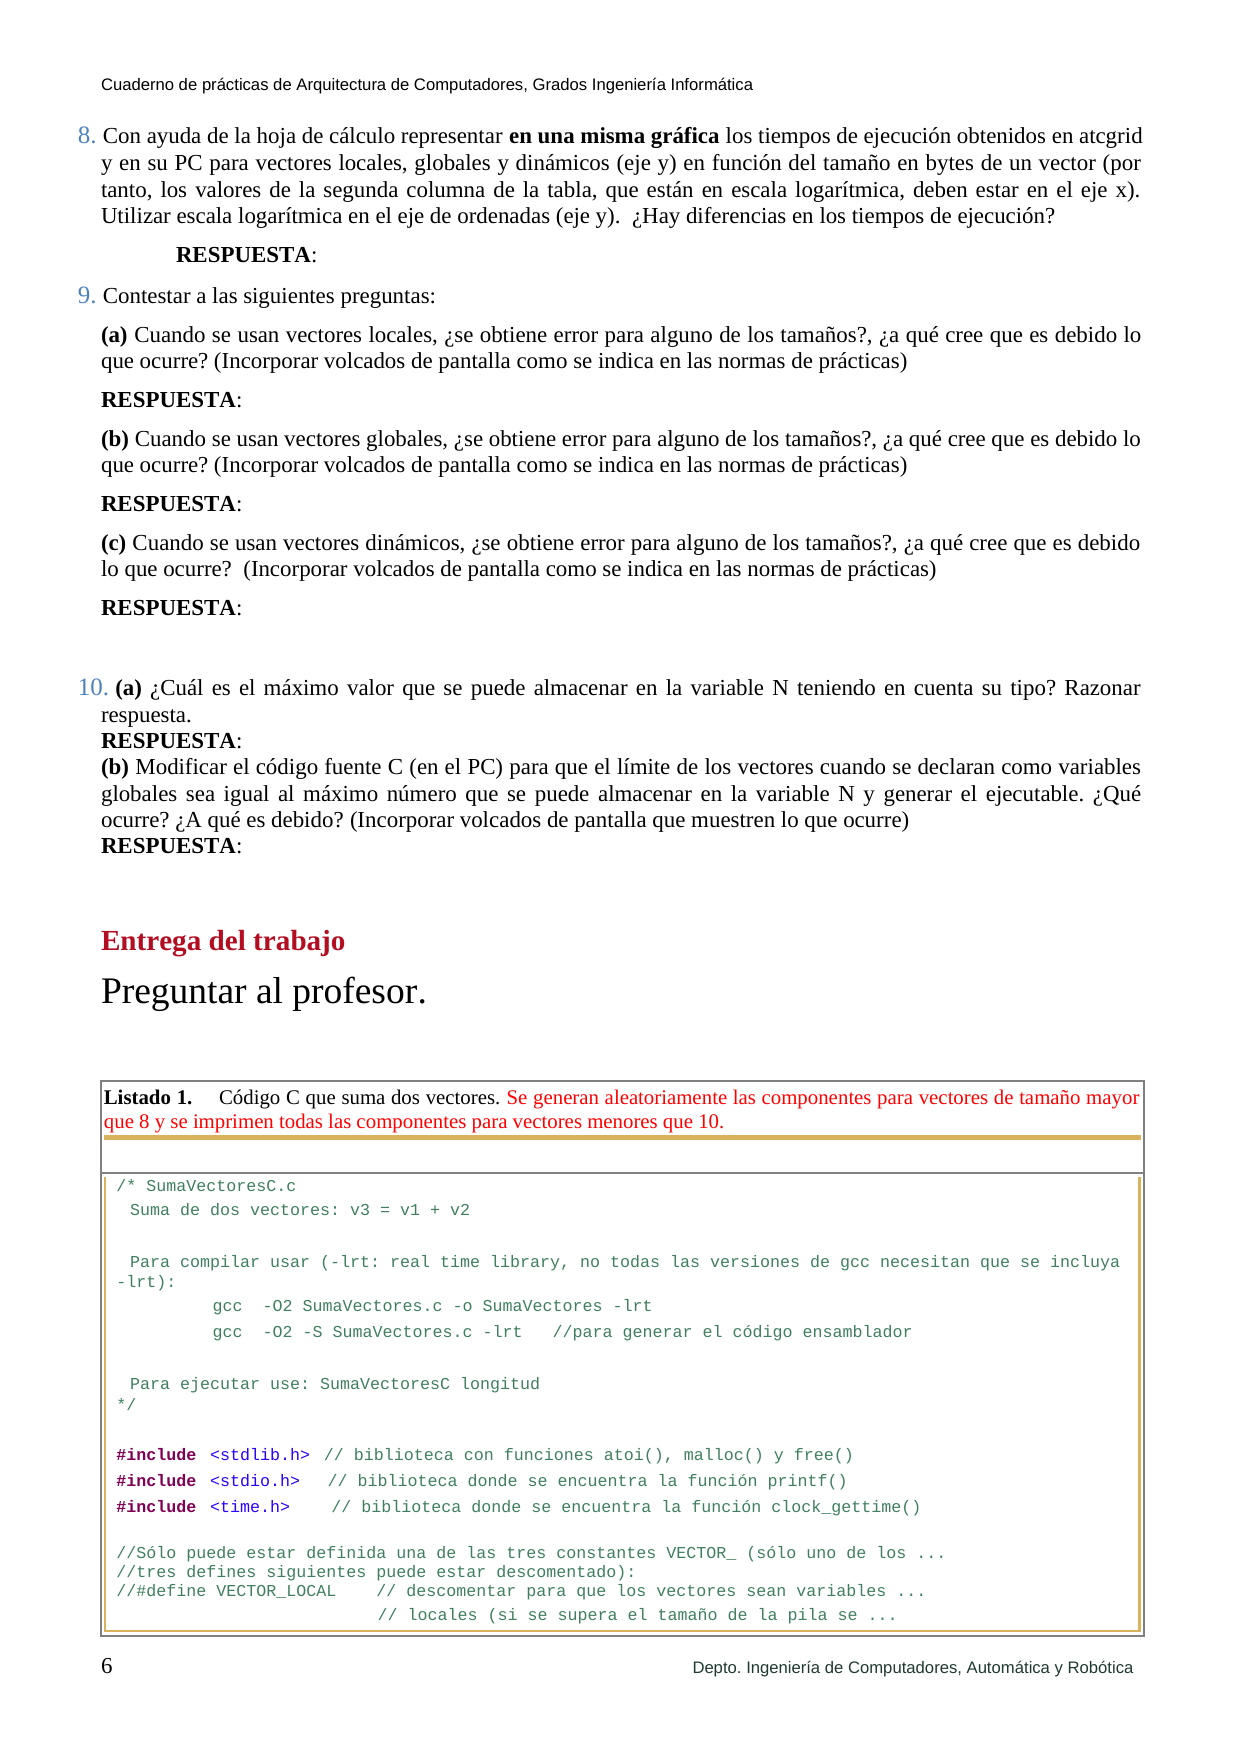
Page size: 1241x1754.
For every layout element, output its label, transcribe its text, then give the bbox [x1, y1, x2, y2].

table_cell /* SumaVectoresC.c Suma de dos vectores: v3 = v1 + v2 Para compilar usar (-lrt: real time library, no todas las versiones de gcc necesitan que se incluya -lrt): gcc -O2 SumaVectores.c -o SumaVectores -lrt gcc -O2 -S SumaVectores.c -lrt //para generar el código ensamblador Para ejecutar use: SumaVectoresC longitud */ #include <stdlib.h> // biblioteca con funciones atoi(), malloc() y free() #include <stdio.h> // biblioteca donde se encuentra la función printf() #include <time.h> // biblioteca donde se encuentra la función clock_gettime() //Sólo puede estar definida una de las tres constantes VECTOR_ (sólo uno de los ... //tres defines siguientes puede estar descomentado): //#define VECTOR_LOCAL // descomentar para que los vectores sean variables ... // locales (si se supera el tamaño de la pila se ... [102, 1174, 1143, 1635]
text RESPUESTA: [101, 832, 1143, 859]
list (b) Cuando se usan vectores globales, ¿se obtiene error para alguno de los tamaños?, ¿a qué cree que es debido lo que ocurre? (Incorporar volcados de pantalla como se indica en las normas de prácticas) [101, 425, 1143, 478]
list (c) Cuando se usan vectores dinámicos, ¿se obtiene error para alguno de los tamaños?, ¿a qué cree que es debido lo que ocurre? (Incorporar volcados de pantalla como se indica en las normas de prácticas) [101, 529, 1143, 582]
list RESPUESTA: [101, 594, 1143, 621]
list RESPUESTA: [101, 490, 1143, 517]
text RESPUESTA: [101, 727, 1143, 753]
list (a) ¿Cuál es el máximo valor que se puede almacenar en la variable N teniendo en cuenta su tipo? Razonar respuesta. [71, 672, 1143, 727]
table_header Listado 1. Código C que suma dos vectores. Se generan aleatoriamente las componentes para vectores de tamaño mayor que 8 y se imprimen todas las componentes para vectores menores que 10. [102, 1082, 1143, 1172]
list Contestar a las siguientes preguntas: [71, 280, 1143, 308]
text Preguntar al profesor. [101, 969, 1143, 1012]
list Con ayuda de la hoja de cálculo representar en una misma gráfica los tiempos de ejecución obtenidos en atcgrid y en su PC para vectores locales, globales y dinámicos (eje y) en función del tamaño en bytes de un vector (por tanto, los valores de la segunda columna de la tabla, que están en escala logarítmica, deben estar en el eje x). Utilizar escala logarítmica en el eje de ordenadas (eje y). ¿Hay diferencias en los tiempos de ejecución? [71, 121, 1143, 228]
list RESPUESTA: [176, 241, 1143, 267]
subtitle Entrega del trabajo [101, 923, 1143, 956]
list RESPUESTA: [101, 386, 1143, 412]
list (a) Cuando se usan vectores locales, ¿se obtiene error para alguno de los tamaños?, ¿a qué cree que es debido lo que ocurre? (Incorporar volcados de pantalla como se indica en las normas de prácticas) [101, 321, 1143, 374]
text (b) Modificar el código fuente C (en el PC) para que el límite de los vectores cuando se declaran como variables globales sea igual al máximo número que se puede almacenar en la variable N y generar el ejecutable. ¿Qué ocurre? ¿A qué es debido? (Incorporar volcados de pantalla que muestren lo que ocurre) [101, 753, 1143, 832]
